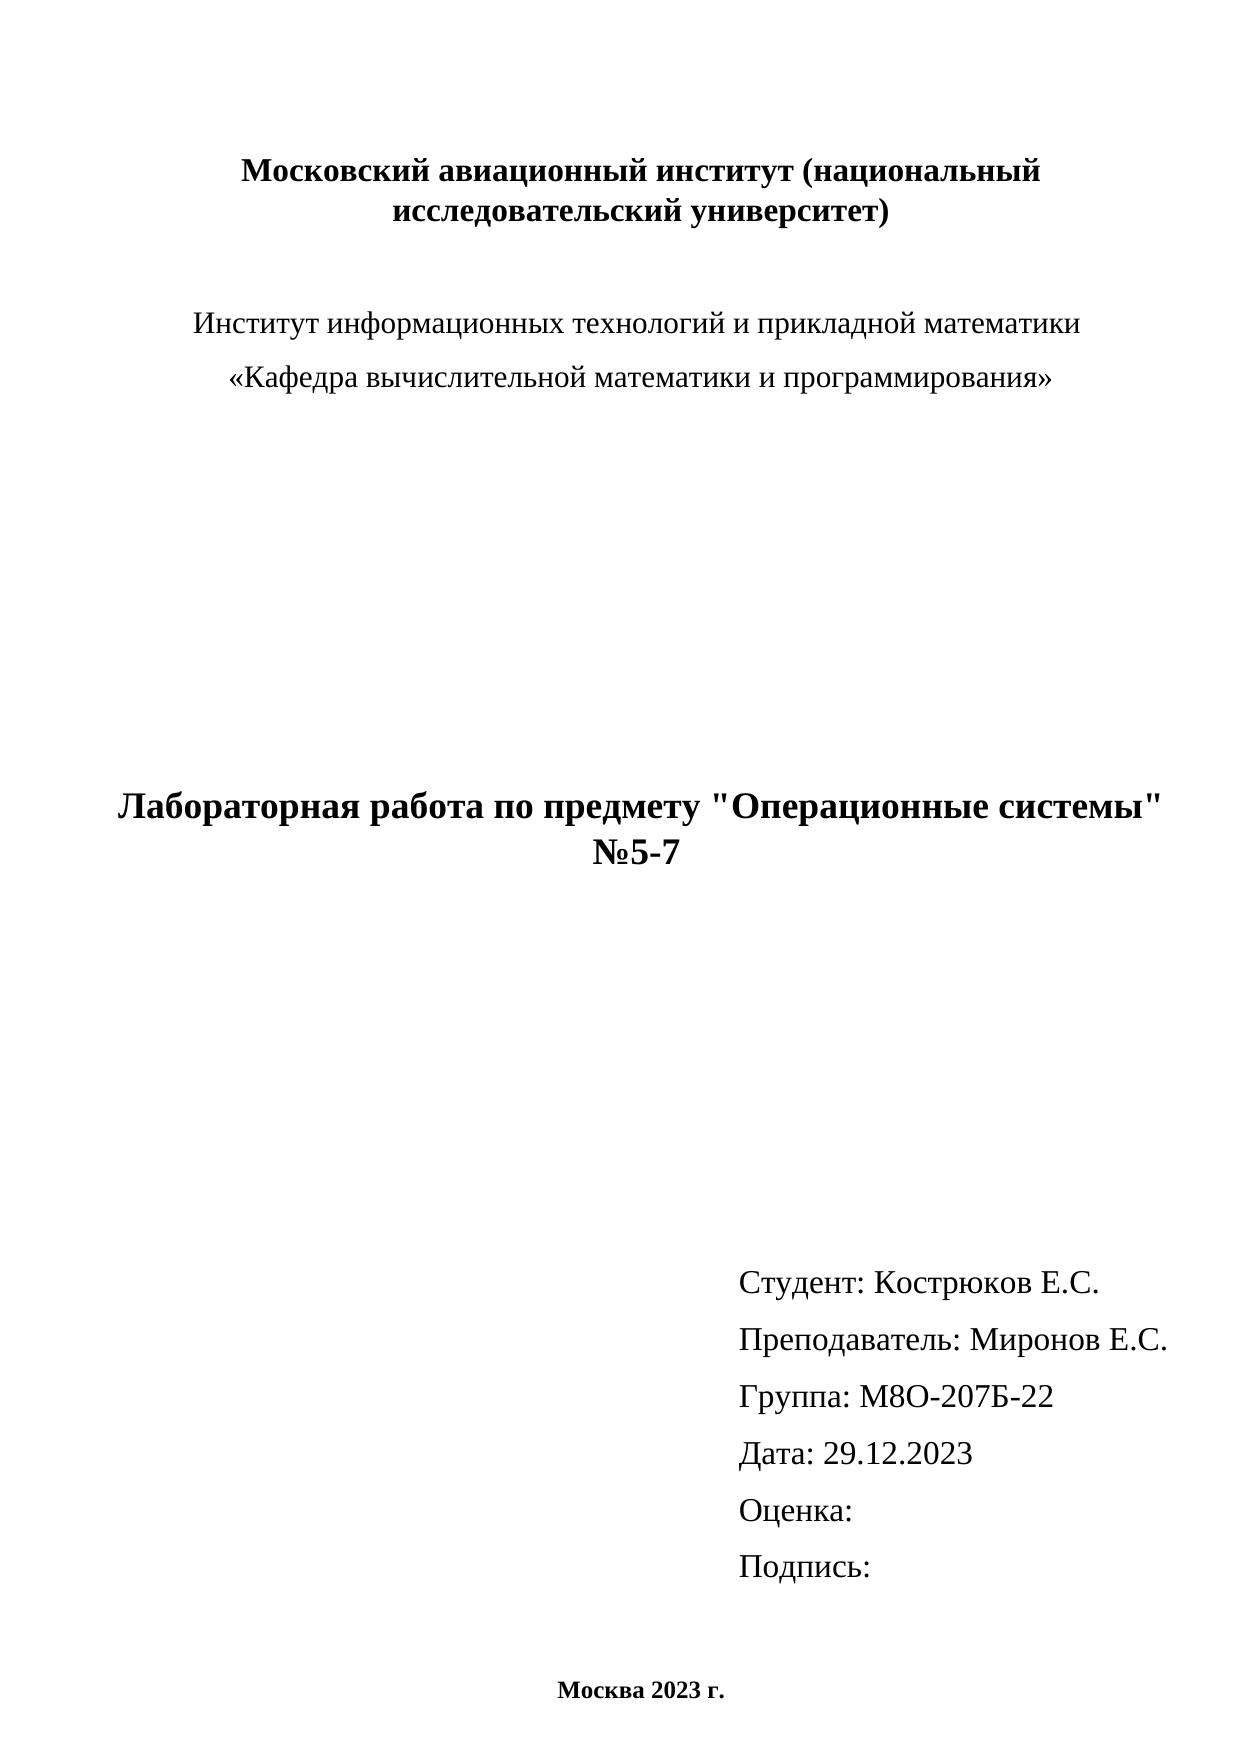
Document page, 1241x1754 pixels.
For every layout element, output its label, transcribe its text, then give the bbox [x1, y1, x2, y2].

text Группа: М8О-207Б-22 [738, 1376, 1193, 1414]
text Подпись: [738, 1547, 1193, 1585]
text Оценка: [738, 1490, 1193, 1528]
text Студент: Кострюков Е.С. [738, 1262, 1193, 1301]
text Дата: 29.12.2023 [738, 1433, 1193, 1471]
text Лабораторная работа по предмету "Операционные системы" №5-7 [112, 784, 1169, 872]
text Преподаватель: Миронов Е.С. [738, 1319, 1193, 1357]
text Институт информационных технологий и прикладной математики [112, 304, 1169, 340]
text Московский авиационный институт (национальный исследовательский университет) [112, 150, 1169, 228]
text «Кафедра вычислительной математики и программирования» [112, 358, 1169, 394]
